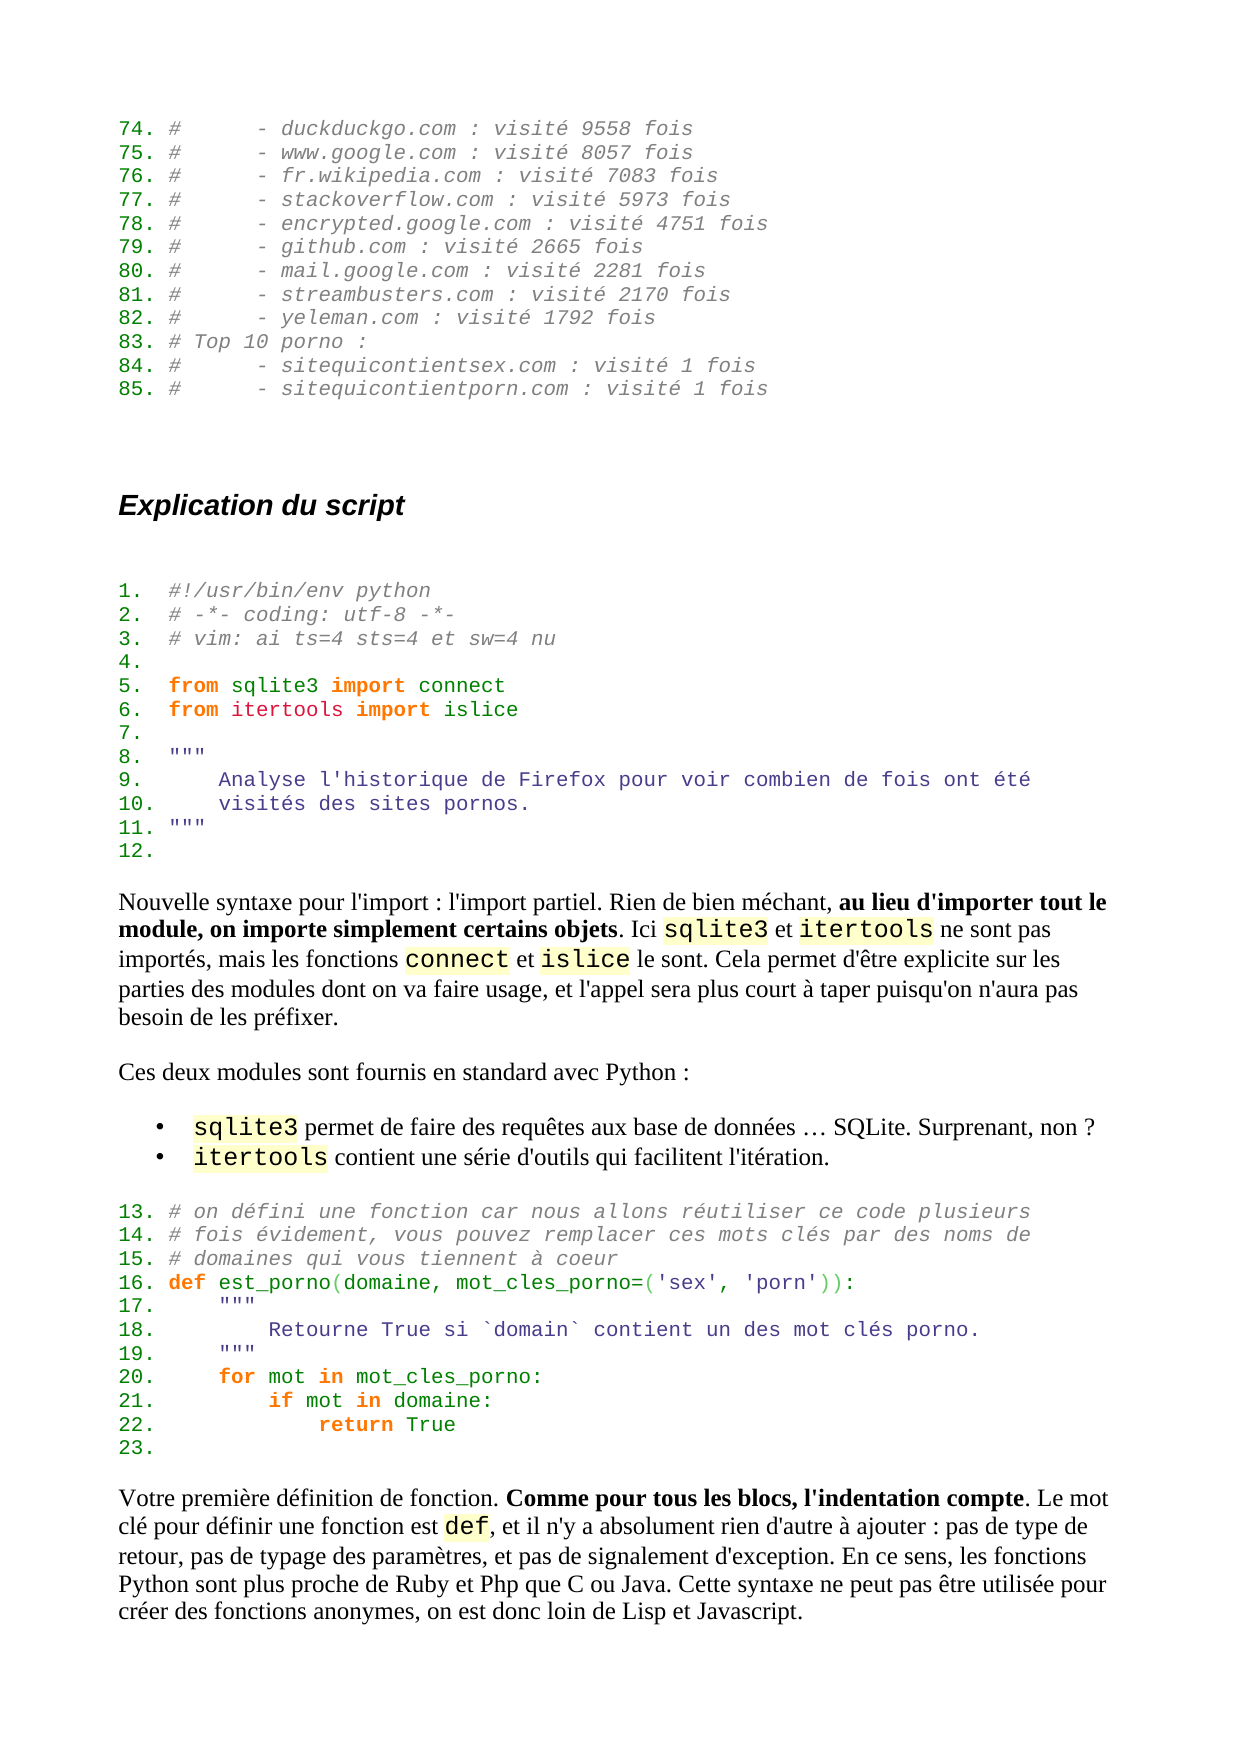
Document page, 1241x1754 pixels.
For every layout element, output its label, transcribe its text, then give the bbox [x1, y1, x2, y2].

list # vim: ai ts=4 sts=4 et sw=4 nu [118, 628, 1122, 651]
list # on défini une fonction car nous allons réutiliser ce code plusieurs [118, 1201, 1122, 1224]
list # -*- coding: utf-8 -*- [118, 604, 1122, 628]
list # fois évidement, vous pouvez remplacer ces mots clés par des noms de [118, 1224, 1122, 1248]
list sqlite3 permet de faire des requêtes aux base de données … SQLite. Surprenant, non ? [156, 1113, 1122, 1143]
list """ [118, 817, 1122, 840]
list """ [118, 1343, 1122, 1366]
list itertools contient une série d'outils qui facilitent l'itération. [156, 1143, 1122, 1173]
list def est_porno(domaine, mot_cles_porno=('sex', 'porn')): [118, 1272, 1122, 1295]
text Ces deux modules sont fournis en standard avec Python : [118, 1058, 1122, 1086]
list # - stackoverflow.com : visité 5973 fois [118, 189, 1122, 213]
list # domaines qui vous tiennent à coeur [118, 1248, 1122, 1272]
list # Top 10 porno : [118, 331, 1122, 354]
list # - yeleman.com : visité 1792 fois [118, 307, 1122, 331]
list return True [118, 1414, 1122, 1437]
list """ [118, 1295, 1122, 1319]
list for mot in mot_cles_porno: [118, 1366, 1122, 1390]
text Nouvelle syntaxe pour l'import : l'import partiel. Rien de bien méchant, au lieu d'importer tout le module, on importe simplement certains objets. Ici sqlite3 et itertools ne sont pas importés, mais les fonctions connect et islice le sont. Cela permet d'être explicite sur les parties des modules dont on va faire usage, et l'appel sera plus court à taper puisqu'on n'aura pas besoin de les préfixer. [118, 888, 1122, 1030]
list # - encrypted.google.com : visité 4751 fois [118, 213, 1122, 236]
list Retourne True si `domain` contient un des mot clés porno. [118, 1319, 1122, 1343]
list # - mail.google.com : visité 2281 fois [118, 260, 1122, 284]
list # - duckduckgo.com : visité 9558 fois [118, 118, 1122, 142]
list #!/usr/bin/env python [118, 580, 1122, 604]
list # - fr.wikipedia.com : visité 7083 fois [118, 165, 1122, 189]
list from itertools import islice [118, 698, 1122, 722]
list if mot in domaine: [118, 1390, 1122, 1414]
list # - www.google.com : visité 8057 fois [118, 142, 1122, 165]
list from sqlite3 import connect [118, 675, 1122, 698]
text Votre première définition de fonction. Comme pour tous les blocs, l'indentation compte. Le mot clé pour définir une fonction est def, et il n'y a absolument rien d'autre à ajouter : pas de type de retour, pas de typage des paramètres, et pas de signalement d'exception. En ce sens, les fonctions Python sont plus proche de Ruby et Php que C ou Java. Cette syntaxe ne peut pas être utilisée pour créer des fonctions anonymes, on est donc loin de Lisp et Javascript. [118, 1484, 1122, 1625]
list # - github.com : visité 2665 fois [118, 236, 1122, 260]
list # - sitequicontientporn.com : visité 1 fois [118, 378, 1122, 402]
list Analyse l'historique de Firefox pour voir combien de fois ont été [118, 769, 1122, 793]
list # - sitequicontientsex.com : visité 1 fois [118, 354, 1122, 378]
list """ [118, 746, 1122, 769]
list visités des sites pornos. [118, 793, 1122, 817]
subtitle Explication du script [118, 489, 1122, 521]
list # - streambusters.com : visité 2170 fois [118, 284, 1122, 307]
